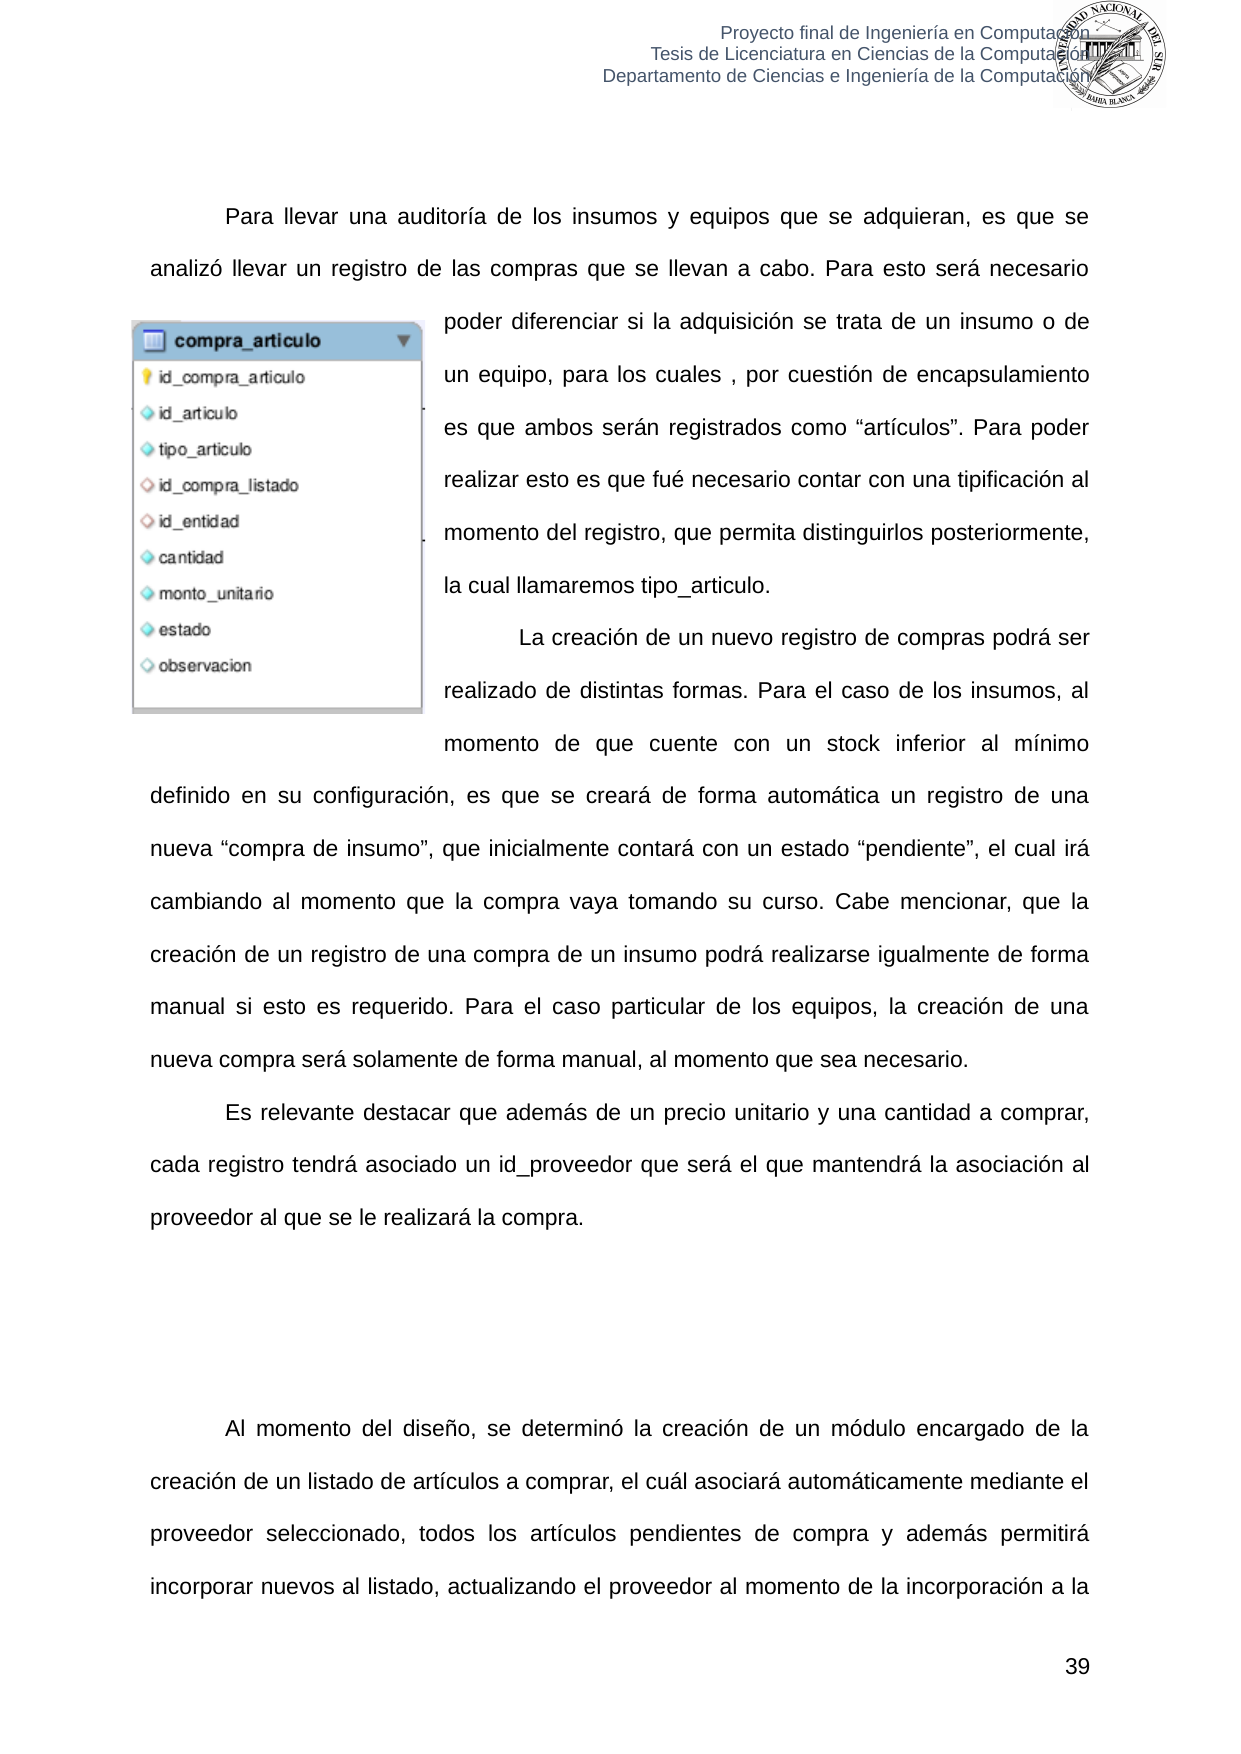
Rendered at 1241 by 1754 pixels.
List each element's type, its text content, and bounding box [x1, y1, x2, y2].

picture [1053, 0, 1167, 108]
text Para llevar una auditoría de los insumos y equipos que se adquieran, es que se analizó llevar un registro de las compras que se llevan a cabo. Para esto será necesario poder diferenciar si la adquisición se trata de un insumo o de un equipo, para los cuales , por cuestión de encapsulamiento es que ambos serán registrados como “artículos”. Para poder realizar esto es que fué necesario contar con una tipificación al momento del registro, que permita distinguirlos posteriormente, la cual llamaremos tipo_articulo. [150, 203, 1090, 598]
text Es relevante destacar que además de un precio unitario y una cantidad a comprar, cada registro tendrá asociado un id_proveedor que será el que mantendrá la asociación al proveedor al que se le realizará la compra. [150, 1099, 1090, 1231]
text Al momento del diseño, se determinó la creación de un módulo encargado de la creación de un listado de artículos a comprar, el cuál asociará automáticamente mediante el proveedor seleccionado, todos los artículos pendientes de compra y además permitirá incorporar nuevos al listado, actualizando el proveedor al momento de la incorporación a la [150, 1415, 1090, 1599]
picture [131, 320, 426, 714]
text La creación de un nuevo registro de compras podrá ser realizado de distintas formas. Para el caso de los insumos, al momento de que cuente con un stock inferior al mínimo definido en su configuración, es que se creará de forma automática un registro de una nueva “compra de insumo”, que inicialmente contará con un estado “pendiente”, el cual irá cambiando al momento que la compra vaya tomando su curso. Cabe mencionar, que la creación de un registro de una compra de un insumo podrá realizarse igualmente de forma manual si esto es requerido. Para el caso particular de los equipos, la creación de una nueva compra será solamente de forma manual, al momento que sea necesario. [150, 624, 1090, 1072]
